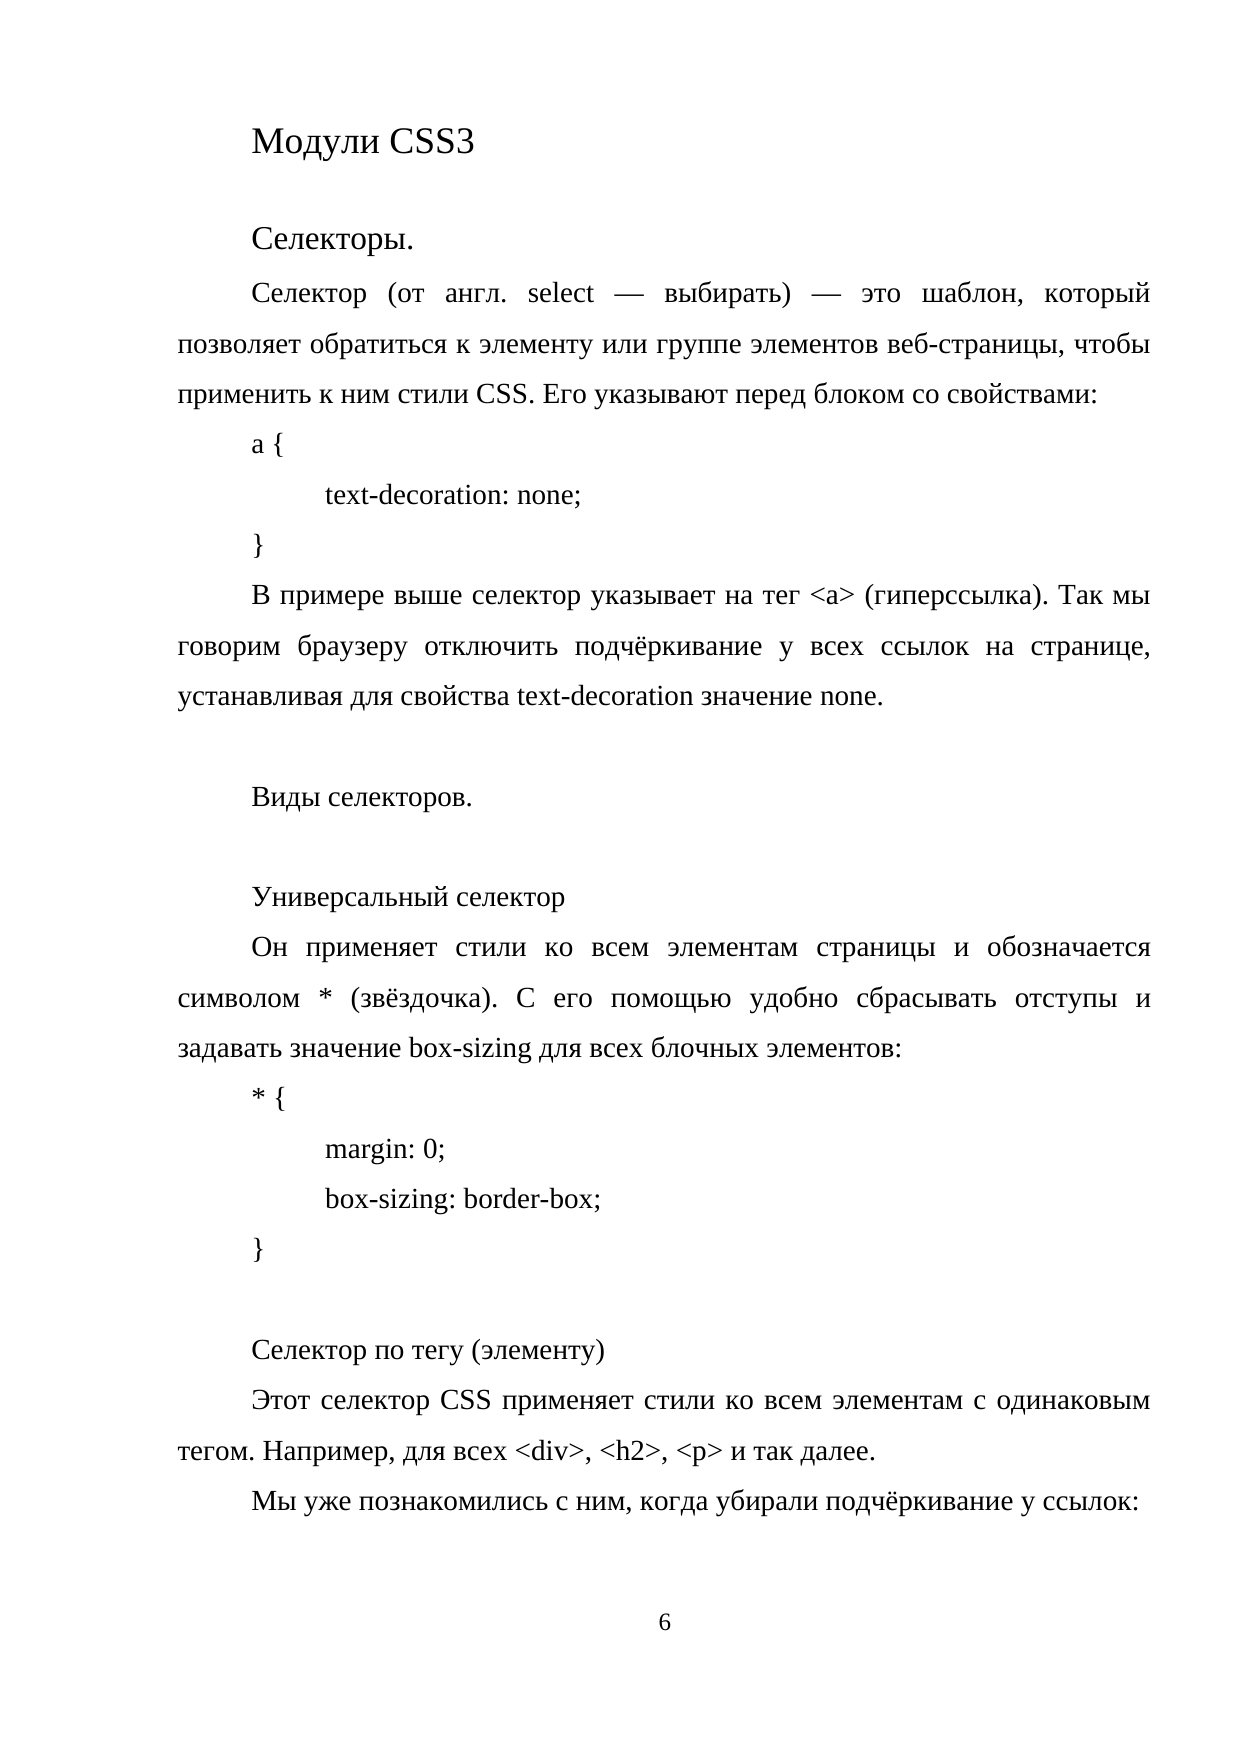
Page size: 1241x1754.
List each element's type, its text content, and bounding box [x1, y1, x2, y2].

text Селектор по тегу (элементу) [177, 1332, 1152, 1366]
text В примере выше селектор указывает на тег <a> (гиперссылка). Так мы говорим браузеру отключить подчёркивание у всех ссылок на странице, устанавливая для свойства text-decoration значение none. [177, 577, 1152, 712]
text } [177, 527, 1152, 561]
text Виды селекторов. [177, 779, 1152, 812]
text * { [177, 1081, 1152, 1114]
text Этот селектор CSS применяет стили ко всем элементам с одинаковым тегом. Например, для всех <div>, <h2>, <p> и так далее. [177, 1382, 1152, 1466]
subtitle Модули CSS3 [251, 118, 1152, 161]
text } [177, 1231, 1152, 1265]
text margin: 0; [177, 1131, 1152, 1164]
text Универсальный селектор [177, 879, 1152, 913]
subtitle Селекторы. [177, 218, 1152, 256]
text a { [177, 426, 1152, 460]
text text-decoration: none; [177, 477, 1152, 510]
text Он применяет стили ко всем элементам страницы и обозначается символом * (звёздочка). С его помощью удобно сбрасывать отступы и задавать значение box-sizing для всех блочных элементов: [177, 929, 1152, 1064]
text Селектор (от англ. select — выбирать) — это шаблон, который позволяет обратиться к элементу или группе элементов веб-страницы, чтобы применить к ним стили CSS. Его указывают перед блоком со свойствами: [177, 276, 1152, 410]
text box-sizing: border-box; [177, 1181, 1152, 1215]
text Мы уже познакомились с ним, когда убирали подчёркивание у ссылок: [177, 1483, 1152, 1517]
